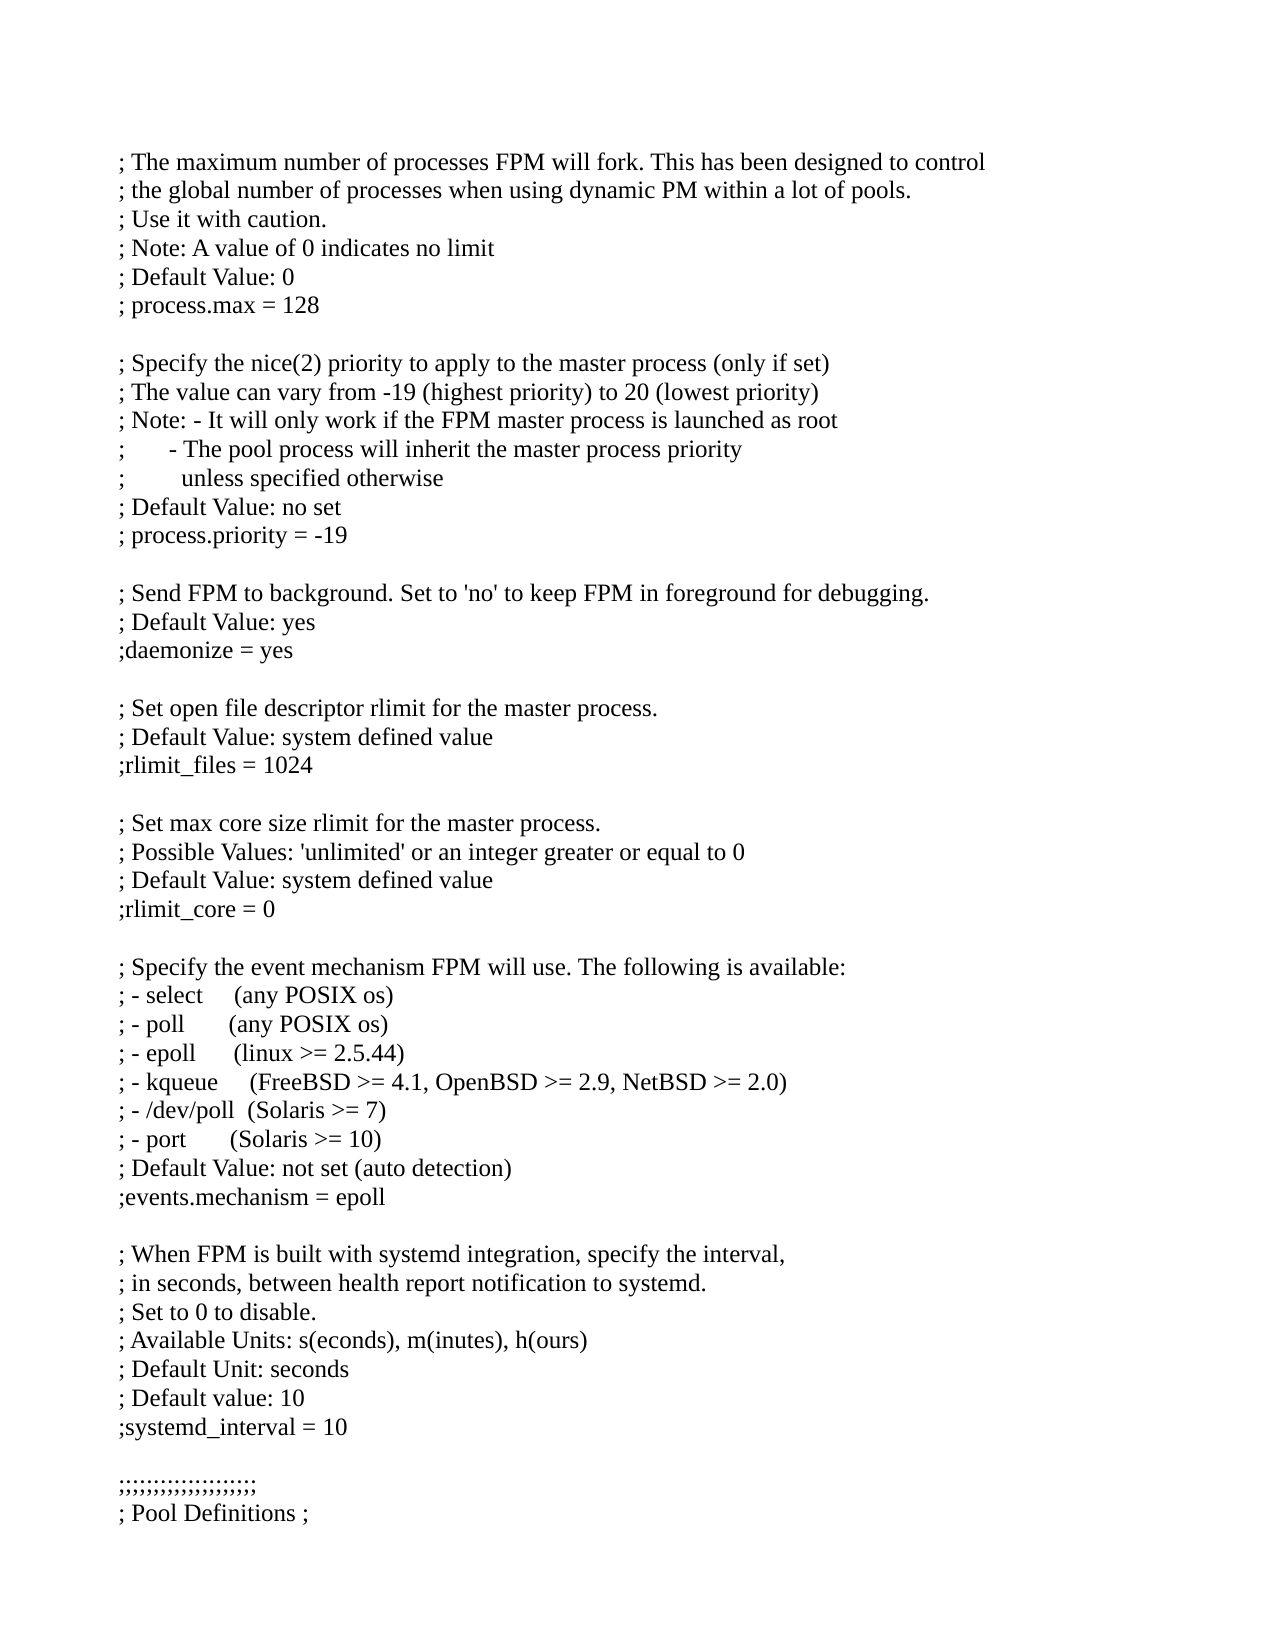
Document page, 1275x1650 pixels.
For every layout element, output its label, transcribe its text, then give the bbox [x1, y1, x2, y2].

text ; Possible Values: 'unlimited' or an integer greater or equal to 0 [118, 837, 1157, 866]
text ; Default value: 10 [118, 1383, 1157, 1412]
text ; Default Value: not set (auto detection) [118, 1153, 1157, 1182]
text ; - The pool process will inherit the master process priority [118, 434, 1157, 463]
text ; Note: - It will only work if the FPM master process is launched as root [118, 406, 1157, 434]
text ; Set open file descriptor rlimit for the master process. [118, 693, 1157, 722]
text ; - select (any POSIX os) [118, 981, 1157, 1009]
text ;rlimit_core = 0 [118, 894, 1157, 923]
text ; Default Value: no set [118, 492, 1157, 521]
text ; in seconds, between health report notification to systemd. [118, 1268, 1157, 1297]
text ;;;;;;;;;;;;;;;;;;;; [118, 1469, 1157, 1498]
text ; process.priority = -19 [118, 521, 1157, 549]
text ; Available Units: s(econds), m(inutes), h(ours) [118, 1326, 1157, 1354]
text ; Default Value: system defined value [118, 722, 1157, 751]
text ; Default Unit: seconds [118, 1354, 1157, 1383]
text ; Send FPM to background. Set to 'no' to keep FPM in foreground for debugging. [118, 578, 1157, 607]
text ;events.mechanism = epoll [118, 1182, 1157, 1211]
text ; - kqueue (FreeBSD >= 4.1, OpenBSD >= 2.9, NetBSD >= 2.0) [118, 1067, 1157, 1096]
text ; Note: A value of 0 indicates no limit [118, 233, 1157, 262]
text ; Specify the event mechanism FPM will use. The following is available: [118, 952, 1157, 981]
text ; - epoll (linux >= 2.5.44) [118, 1038, 1157, 1067]
text ; - port (Solaris >= 10) [118, 1124, 1157, 1153]
text ;systemd_interval = 10 [118, 1412, 1157, 1441]
text ; - /dev/poll (Solaris >= 7) [118, 1096, 1157, 1124]
text ; Set to 0 to disable. [118, 1297, 1157, 1326]
text ; The maximum number of processes FPM will fork. This has been designed to control [118, 147, 1157, 176]
text ; When FPM is built with systemd integration, specify the interval, [118, 1239, 1157, 1268]
text ; process.max = 128 [118, 291, 1157, 319]
text ; Specify the nice(2) priority to apply to the master process (only if set) [118, 348, 1157, 377]
text ;daemonize = yes [118, 636, 1157, 664]
text ; Default Value: 0 [118, 262, 1157, 291]
text ; the global number of processes when using dynamic PM within a lot of pools. [118, 176, 1157, 204]
text ; Pool Definitions ; [118, 1498, 1157, 1527]
text ; Use it with caution. [118, 204, 1157, 233]
text ;rlimit_files = 1024 [118, 751, 1157, 779]
text ; unless specified otherwise [118, 463, 1157, 492]
text ; The value can vary from -19 (highest priority) to 20 (lowest priority) [118, 377, 1157, 406]
text ; Set max core size rlimit for the master process. [118, 808, 1157, 837]
text ; Default Value: system defined value [118, 866, 1157, 894]
text ; Default Value: yes [118, 607, 1157, 636]
text ; - poll (any POSIX os) [118, 1009, 1157, 1038]
